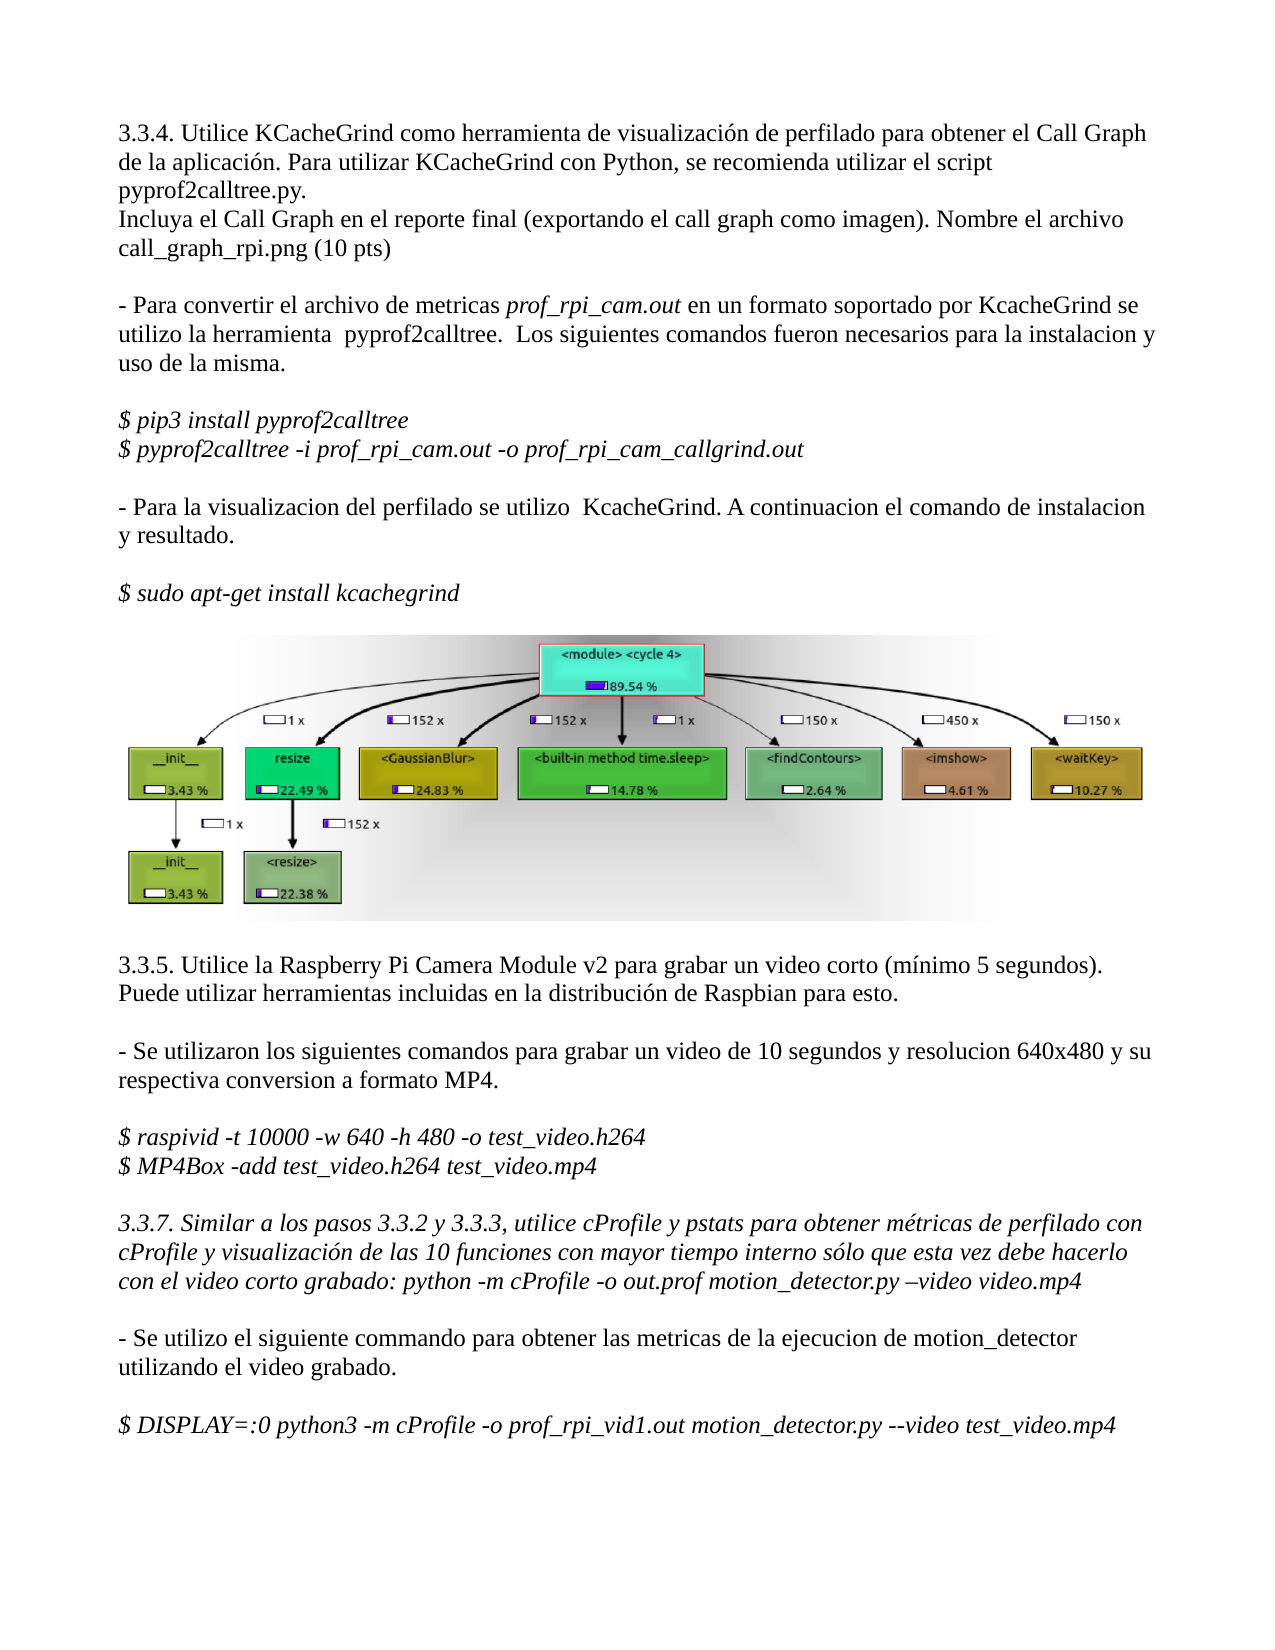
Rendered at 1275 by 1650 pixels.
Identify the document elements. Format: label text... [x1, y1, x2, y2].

text - Para la visualizacion del perfilado se utilizo KcacheGrind. A continuacion el comando de instalacion y resultado. [118, 492, 1157, 549]
text - Se utilizo el siguiente commando para obtener las metricas de la ejecucion de motion_detector utilizando el video grabado. [118, 1323, 1157, 1381]
text $ DISPLAY=:0 python3 -m cProfile -o prof_rpi_vid1.out motion_detector.py --video test_video.mp4 [118, 1410, 1157, 1438]
text $ sudo apt-get install kcachegrind [118, 578, 1157, 607]
text $ MP4Box -add test_video.h264 test_video.mp4 [118, 1151, 1157, 1180]
text 3.3.4. Utilice KCacheGrind como herramienta de visualización de perfilado para obtener el Call Graph de la aplicación. Para utilizar KCacheGrind con Python, se recomienda utilizar el script pyprof2calltree.py. [118, 118, 1157, 204]
text Incluya el Call Graph en el reporte final (exportando el call graph como imagen). Nombre el archivo call_graph_rpi.png (10 pts) [118, 204, 1157, 262]
text $ raspivid -t 10000 -w 640 -h 480 -o test_video.h264 [118, 1122, 1157, 1151]
text $ pip3 install pyprof2calltree [118, 406, 1157, 434]
picture [118, 635, 1157, 921]
text - Se utilizaron los siguientes comandos para grabar un video de 10 segundos y resolucion 640x480 y su respectiva conversion a formato MP4. [118, 1036, 1157, 1093]
text 3.3.7. Similar a los pasos 3.3.2 y 3.3.3, utilice cProfile y pstats para obtener métricas de perfilado con cProfile y visualización de las 10 funciones con mayor tiempo interno sólo que esta vez debe hacerlo con el video corto grabado: python -m cProfile -o out.prof motion_detector.py –video video.mp4 [118, 1208, 1157, 1295]
text 3.3.5. Utilice la Raspberry Pi Camera Module v2 para grabar un video corto (mínimo 5 segundos). Puede utilizar herramientas incluidas en la distribución de Raspbian para esto. [118, 950, 1157, 1007]
text - Para convertir el archivo de metricas prof_rpi_cam.out en un formato soportado por KcacheGrind se utilizo la herramienta pyprof2calltree. Los siguientes comandos fueron necesarios para la instalacion y uso de la misma. [118, 291, 1157, 377]
text $ pyprof2calltree -i prof_rpi_cam.out -o prof_rpi_cam_callgrind.out [118, 434, 1157, 463]
